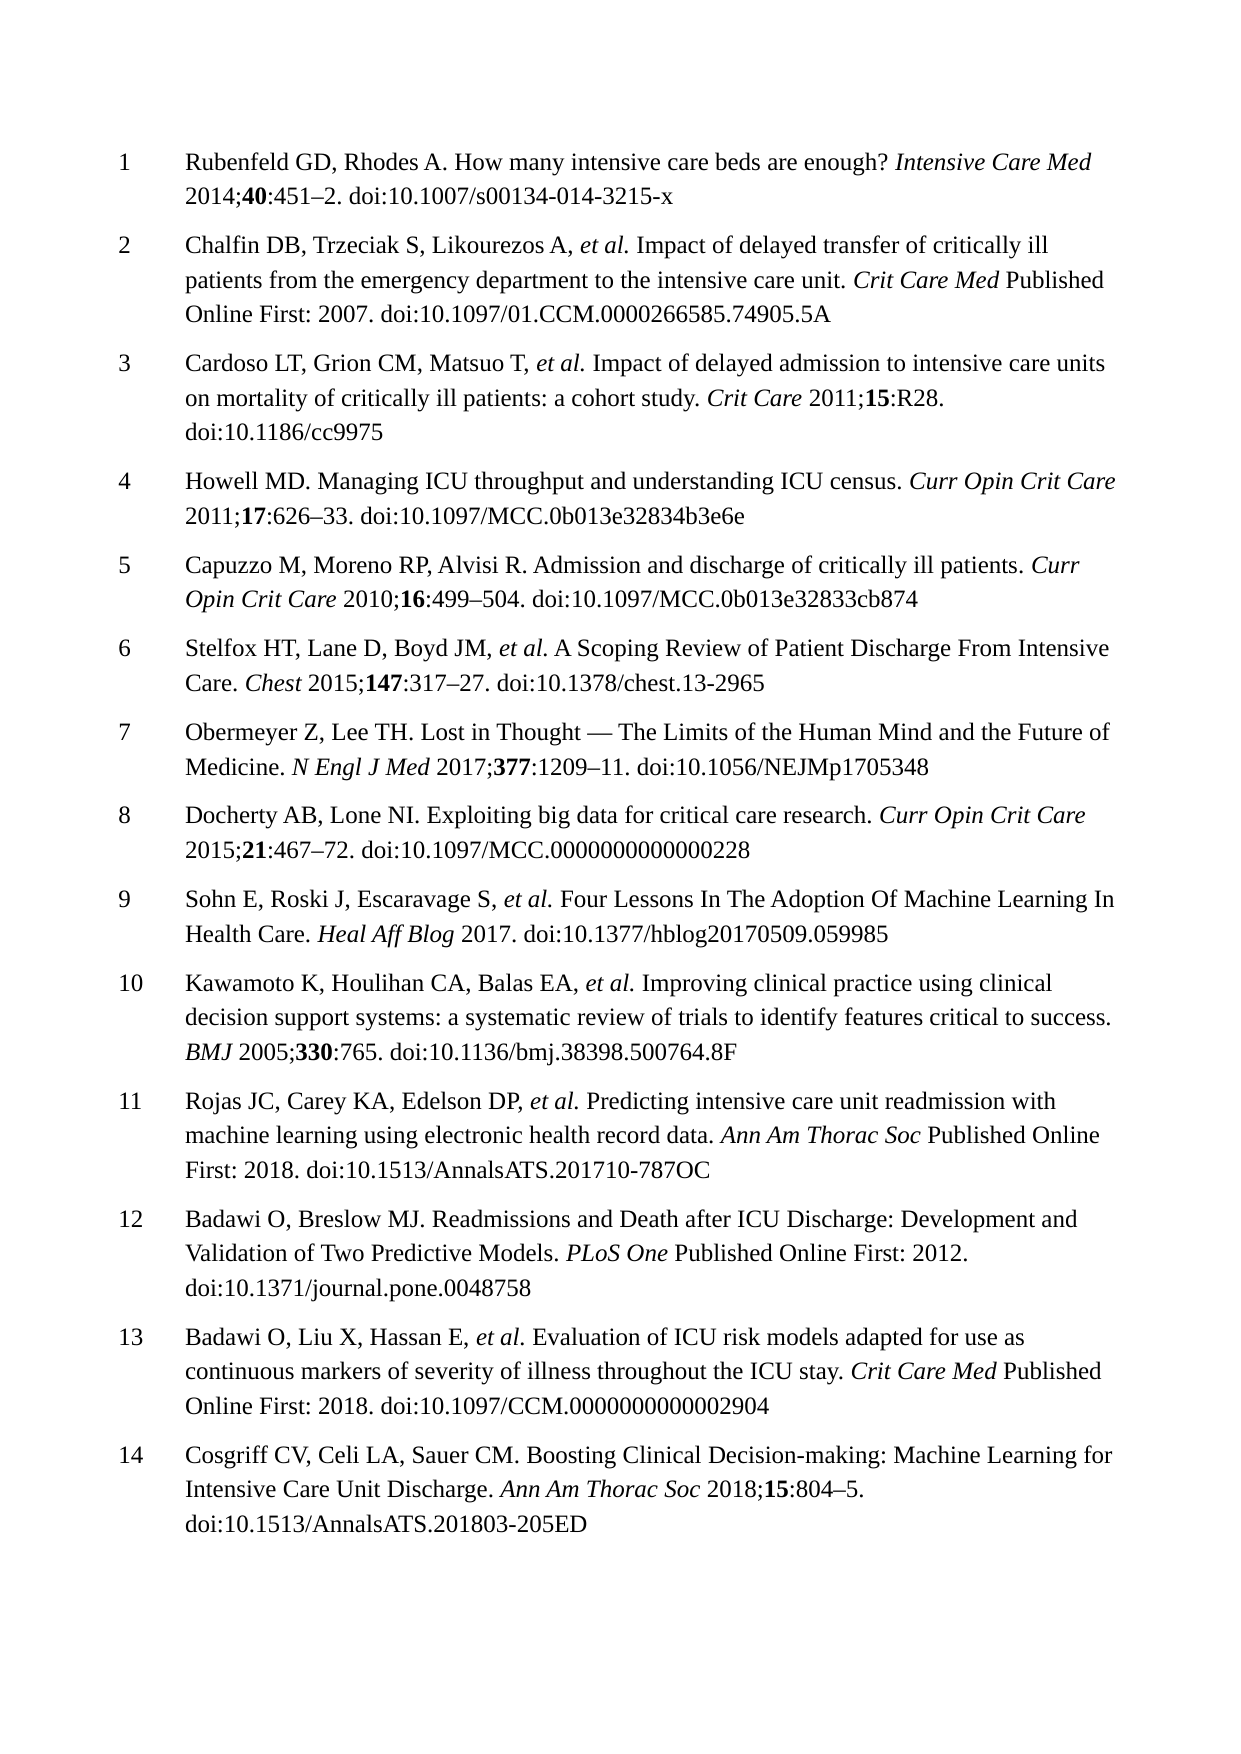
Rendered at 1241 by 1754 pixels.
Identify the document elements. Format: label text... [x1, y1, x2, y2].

text 3 Cardoso LT, Grion CM, Matsuo T, et al. Impact of delayed admission to intensive care units on mortality of critically ill patients: a cohort study. Crit Care 2011;15:R28. doi:10.1186/cc9975 [118, 348, 1122, 446]
text 10 Kawamoto K, Houlihan CA, Balas EA, et al. Improving clinical practice using clinical decision support systems: a systematic review of trials to identify features critical to success. BMJ 2005;330:765. doi:10.1136/bmj.38398.500764.8F [118, 968, 1122, 1065]
text 6 Stelfox HT, Lane D, Boyd JM, et al. A Scoping Review of Patient Discharge From Intensive Care. Chest 2015;147:317–27. doi:10.1378/chest.13-2965 [118, 633, 1122, 697]
text 8 Docherty AB, Lone NI. Exploiting big data for critical care research. Curr Opin Crit Care 2015;21:467–72. doi:10.1097/MCC.0000000000000228 [118, 801, 1122, 864]
text 13 Badawi O, Liu X, Hassan E, et al. Evaluation of ICU risk models adapted for use as continuous markers of severity of illness throughout the ICU stay. Crit Care Med Published Online First: 2018. doi:10.1097/CCM.0000000000002904 [118, 1322, 1122, 1419]
text 11 Rojas JC, Carey KA, Edelson DP, et al. Predicting intensive care unit readmission with machine learning using electronic health record data. Ann Am Thorac Soc Published Online First: 2018. doi:10.1513/AnnalsATS.201710-787OC [118, 1086, 1122, 1183]
text 12 Badawi O, Breslow MJ. Readmissions and Death after ICU Discharge: Development and Validation of Two Predictive Models. PLoS One Published Online First: 2012. doi:10.1371/journal.pone.0048758 [118, 1204, 1122, 1301]
text 4 Howell MD. Managing ICU throughput and understanding ICU census. Curr Opin Crit Care 2011;17:626–33. doi:10.1097/MCC.0b013e32834b3e6e [118, 466, 1122, 530]
text 9 Sohn E, Roski J, Escaravage S, et al. Four Lessons In The Adoption Of Machine Learning In Health Care. Heal Aff Blog 2017. doi:10.1377/hblog20170509.059985 [118, 884, 1122, 947]
text 1 Rubenfeld GD, Rhodes A. How many intensive care beds are enough? Intensive Care Med 2014;40:451–2. doi:10.1007/s00134-014-3215-x [118, 147, 1122, 210]
text 14 Cosgriff CV, Celi LA, Sauer CM. Boosting Clinical Decision-making: Machine Learning for Intensive Care Unit Discharge. Ann Am Thorac Soc 2018;15:804–5. doi:10.1513/AnnalsATS.201803-205ED [118, 1440, 1122, 1537]
text 7 Obermeyer Z, Lee TH. Lost in Thought — The Limits of the Human Mind and the Future of Medicine. N Engl J Med 2017;377:1209–11. doi:10.1056/NEJMp1705348 [118, 717, 1122, 780]
text 5 Capuzzo M, Moreno RP, Alvisi R. Admission and discharge of critically ill patients. Curr Opin Crit Care 2010;16:499–504. doi:10.1097/MCC.0b013e32833cb874 [118, 550, 1122, 613]
text 2 Chalfin DB, Trzeciak S, Likourezos A, et al. Impact of delayed transfer of critically ill patients from the emergency department to the intensive care unit. Crit Care Med Published Online First: 2007. doi:10.1097/01.CCM.0000266585.74905.5A [118, 230, 1122, 328]
